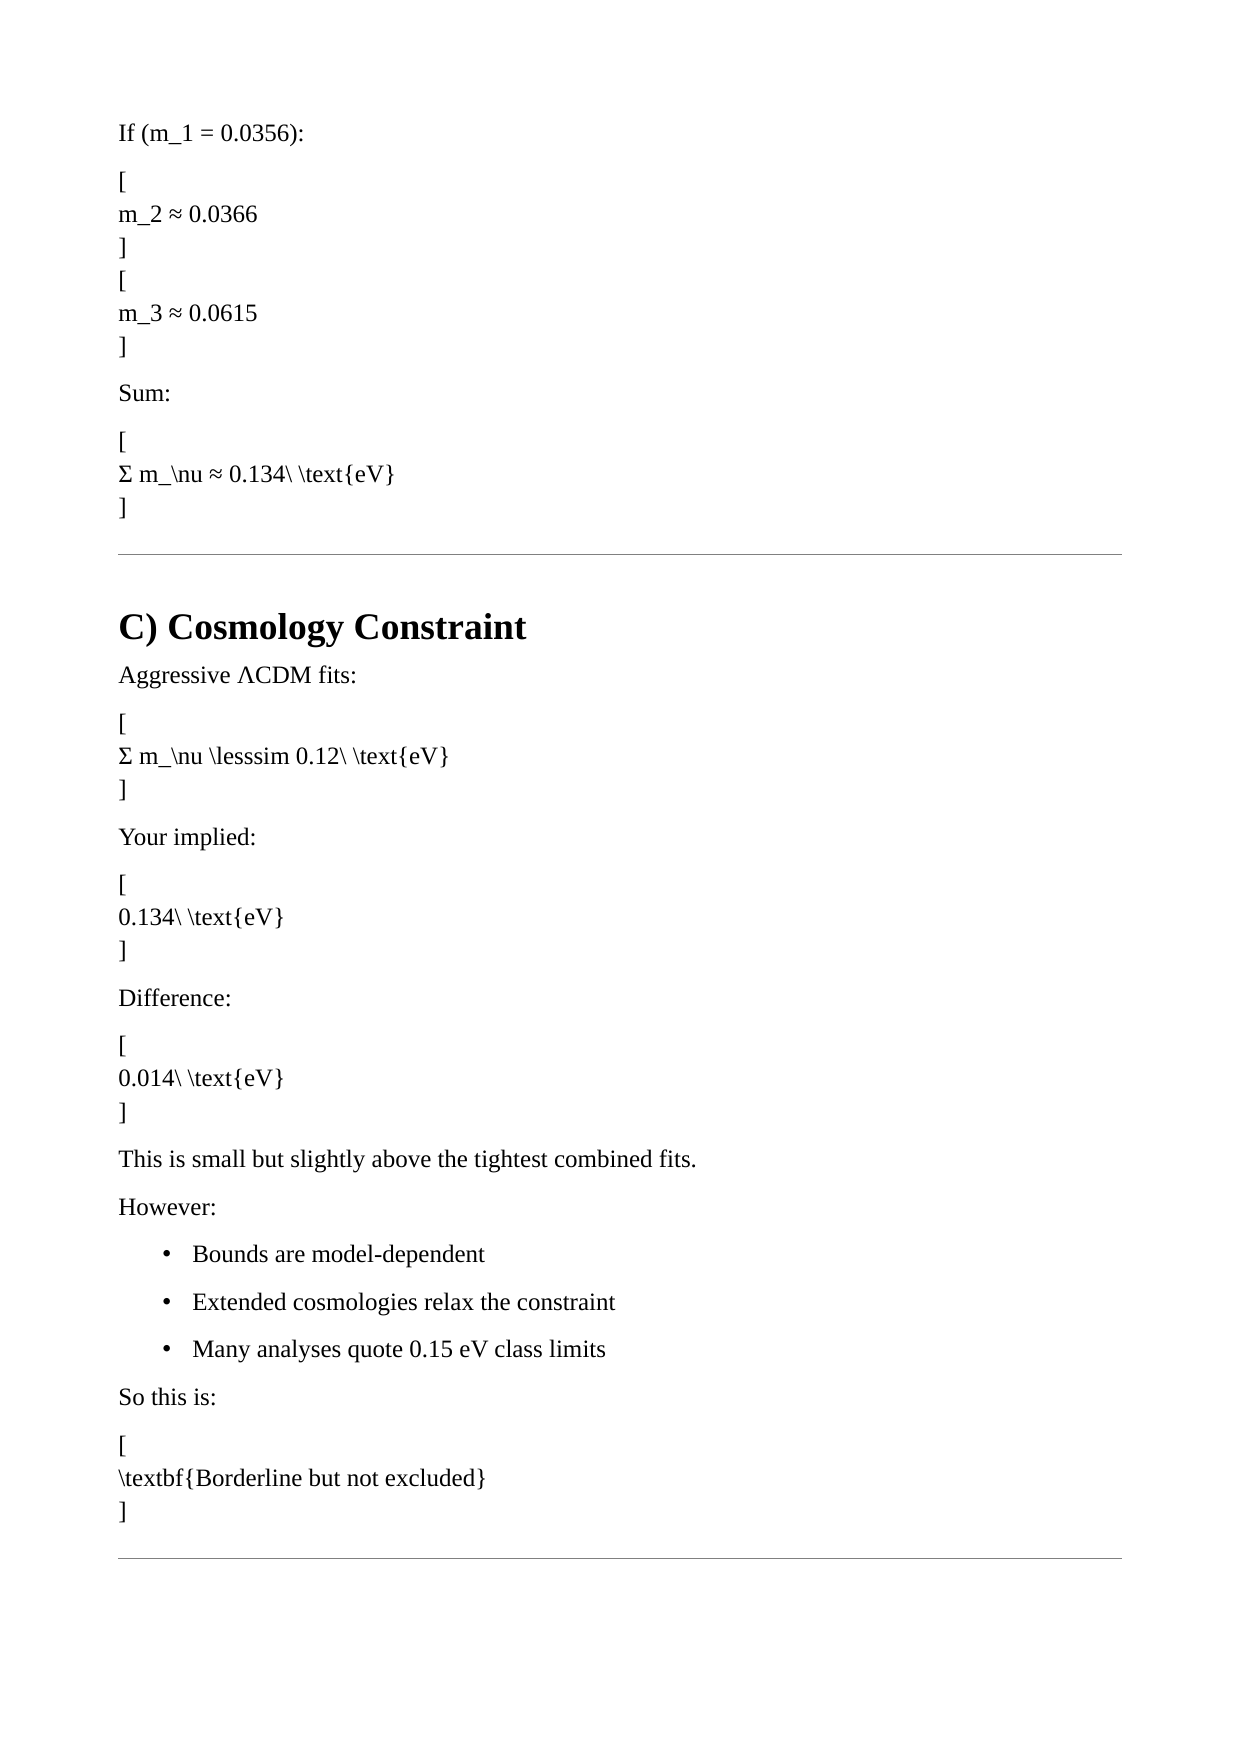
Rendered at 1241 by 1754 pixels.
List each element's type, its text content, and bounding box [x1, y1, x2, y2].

text [ 0.014\ \text{eV} ] [118, 1031, 1122, 1125]
text [ Σ m_\nu \lesssim 0.12\ \text{eV} ] [118, 708, 1122, 803]
text [ Σ m_\nu ≈ 0.134\ \text{eV} ] [118, 426, 1122, 521]
text Difference: [118, 983, 1122, 1012]
text Aggressive ΛCDM fits: [118, 660, 1122, 689]
subtitle C) Cosmology Constraint [118, 605, 1122, 648]
text Your implied: [118, 822, 1122, 850]
list Bounds are model-dependent [162, 1239, 1122, 1268]
text [ \textbf{Borderline but not excluded} ] [118, 1430, 1122, 1524]
list Extended cosmologies relax the constraint [162, 1287, 1122, 1316]
text So this is: [118, 1382, 1122, 1411]
text However: [118, 1192, 1122, 1221]
text Sum: [118, 378, 1122, 407]
text If (m_1 = 0.0356): [118, 118, 1122, 147]
list Many analyses quote 0.15 eV class limits [162, 1334, 1122, 1363]
text [ m_2 ≈ 0.0366 ] [ m_3 ≈ 0.0615 ] [118, 166, 1122, 359]
text This is small but slightly above the tightest combined fits. [118, 1144, 1122, 1173]
text [ 0.134\ \text{eV} ] [118, 869, 1122, 964]
